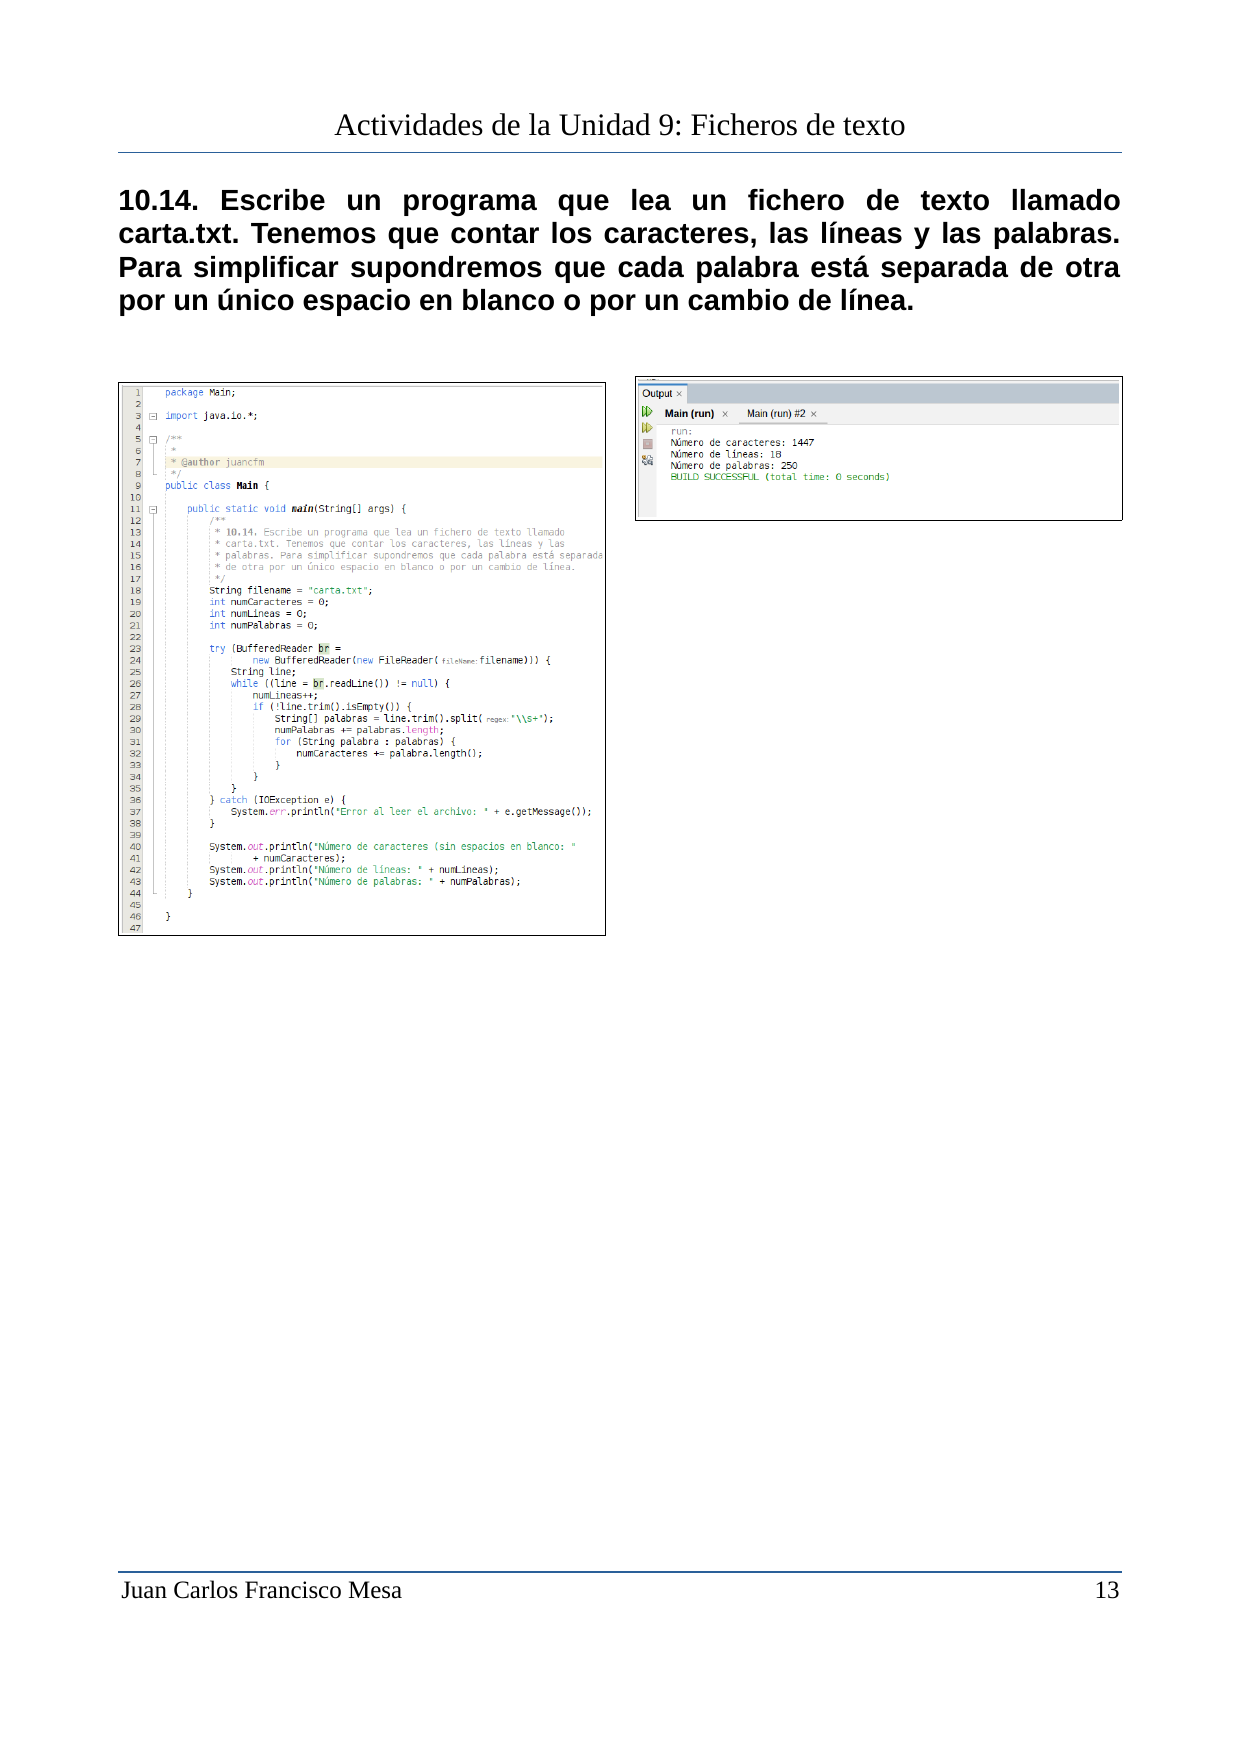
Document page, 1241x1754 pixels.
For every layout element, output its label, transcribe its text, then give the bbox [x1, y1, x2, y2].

subtitle 10.14. Escribe un programa que lea un fichero de texto llamado carta.txt. Tenemos que contar los caracteres, las líneas y las palabras. Para simplificar supondremos que cada palabra está separada de otra por un único espacio en blanco o por un cambio de línea. [118, 183, 1122, 317]
picture [121, 385, 603, 933]
picture [637, 379, 1119, 517]
